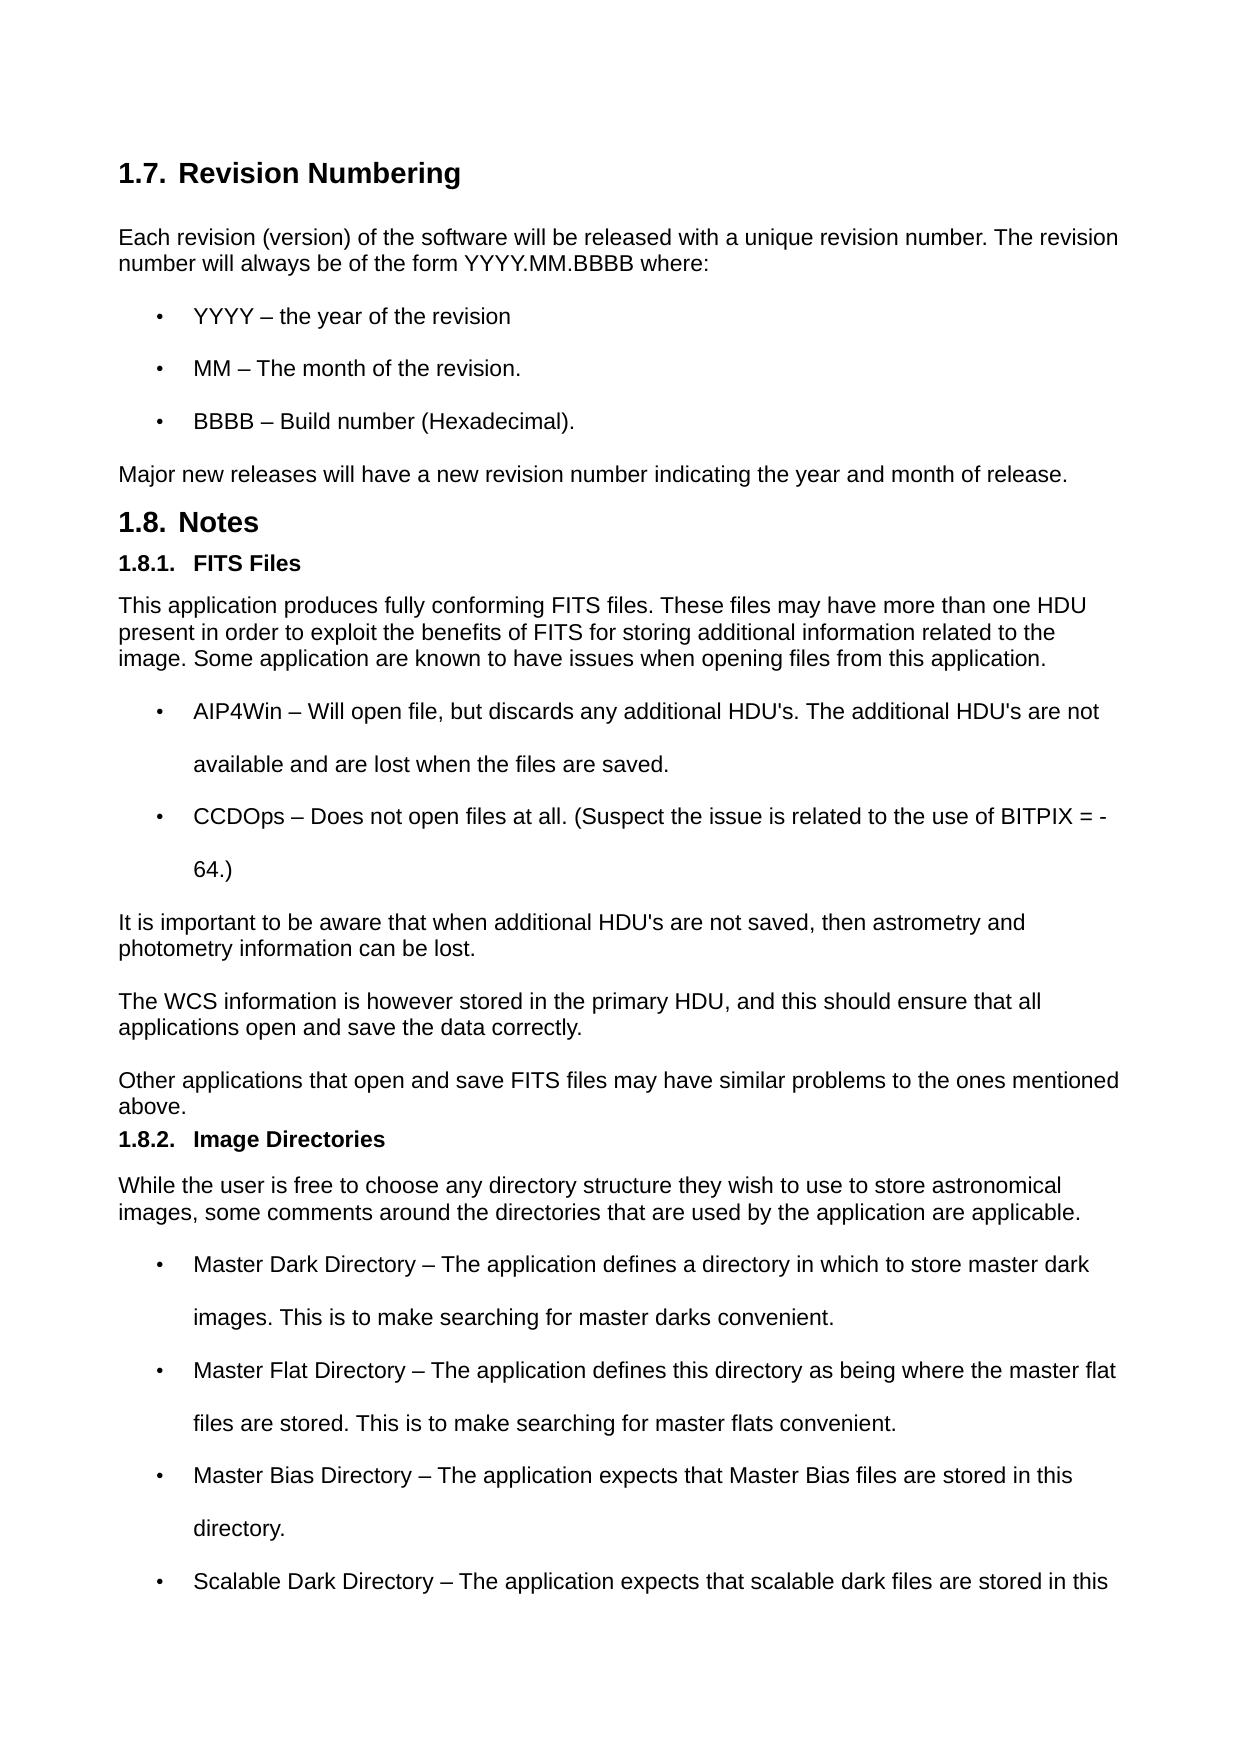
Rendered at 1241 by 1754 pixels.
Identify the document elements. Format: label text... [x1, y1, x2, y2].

subtitle Image Directories [118, 1126, 1122, 1152]
text It is important to be aware that when additional HDU's are not saved, then astrometry and photometry information can be lost. [118, 888, 1122, 961]
list AIP4Win – Will open file, but discards any additional HDU's. The additional HDU's are not available and are lost when the files are saved. [156, 677, 1122, 777]
text This application produces fully conforming FITS files. These files may have more than one HDU present in order to exploit the benefits of FITS for storing additional information related to the image. Some application are known to have issues when opening files from this application. [118, 576, 1122, 672]
subtitle Notes [118, 505, 1122, 538]
subtitle Revision Numbering [118, 156, 1122, 190]
text Each revision (version) of the software will be released with a unique revision number. The revision number will always be of the form YYYY.MM.BBBB where: [118, 202, 1122, 276]
text Other applications that open and save FITS files may have similar problems to the ones mentioned above. [118, 1046, 1122, 1119]
text The WCS information is however stored in the primary HDU, and this should ensure that all applications open and save the data correctly. [118, 967, 1122, 1041]
subtitle FITS Files [118, 550, 1122, 576]
list YYYY – the year of the revision [156, 282, 1122, 329]
list MM – The month of the revision. [156, 335, 1122, 382]
list Master Flat Directory – The application defines this directory as being where the master flat files are stored. This is to make searching for master flats convenient. [156, 1336, 1122, 1436]
text While the user is free to choose any directory structure they wish to use to store astronomical images, some comments around the directories that are used by the application are applicable. [118, 1152, 1122, 1225]
list Scalable Dark Directory – The application expects that scalable dark files are stored in this [156, 1547, 1122, 1594]
list Master Dark Directory – The application defines a directory in which to store master dark images. This is to make searching for master darks convenient. [156, 1231, 1122, 1330]
list BBBB – Build number (Hexadecimal). [156, 388, 1122, 434]
list Master Bias Directory – The application expects that Master Bias files are stored in this directory. [156, 1442, 1122, 1541]
list CCDOps – Does not open files at all. (Suspect the issue is related to the use of BITPIX = -64.) [156, 789, 1122, 882]
text Major new releases will have a new revision number indicating the year and month of release. [118, 440, 1122, 487]
